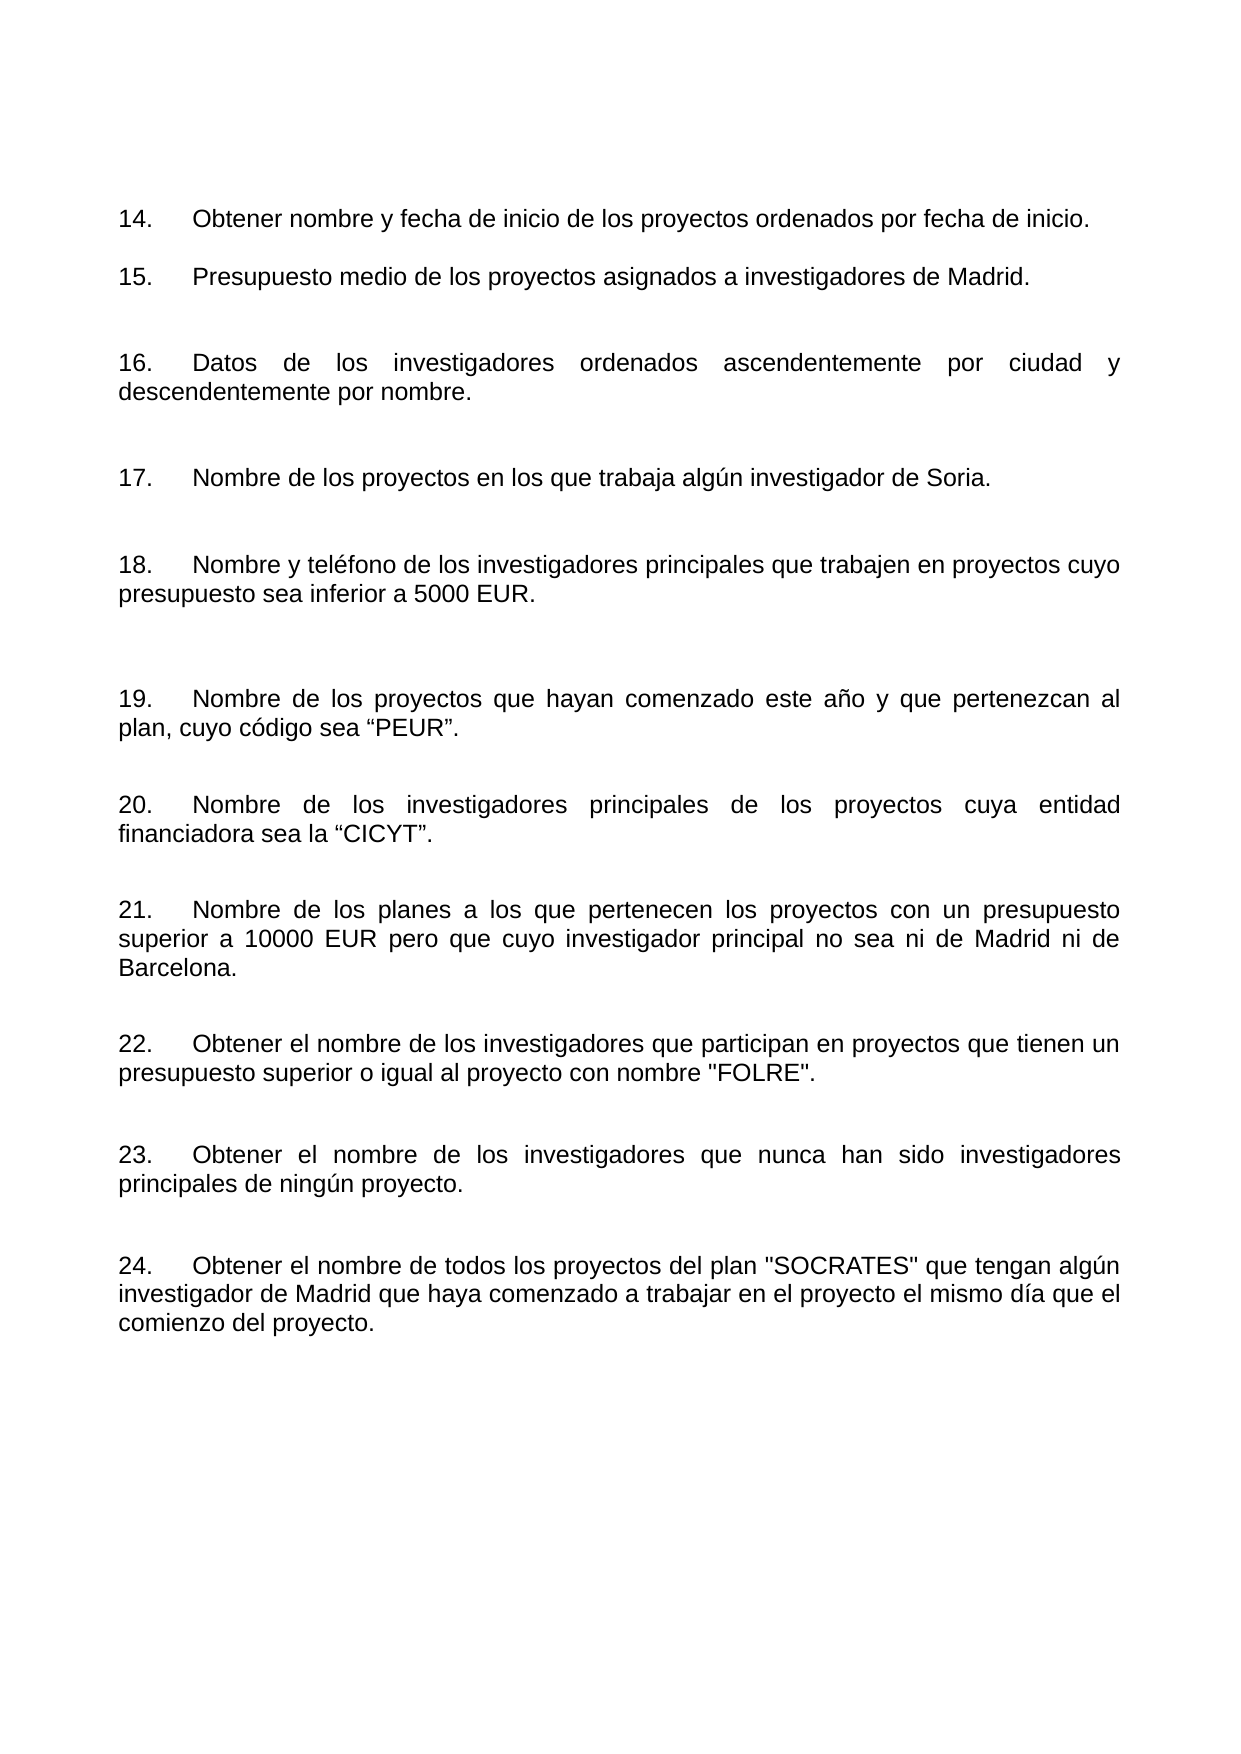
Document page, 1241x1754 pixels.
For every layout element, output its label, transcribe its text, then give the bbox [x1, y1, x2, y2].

list Nombre y teléfono de los investigadores principales que trabajen en proyectos cuyo presupuesto sea inferior a 5000 EUR. [118, 550, 1122, 607]
list Nombre de los planes a los que pertenecen los proyectos con un presupuesto superior a 10000 EUR pero que cuyo investigador principal no sea ni de Madrid ni de Barcelona. [118, 895, 1122, 981]
list Presupuesto medio de los proyectos asignados a investigadores de Madrid. [118, 262, 1122, 291]
list Obtener el nombre de los investigadores que participan en proyectos que tienen un presupuesto superior o igual al proyecto con nombre "FOLRE". [118, 1029, 1122, 1087]
list Obtener nombre y fecha de inicio de los proyectos ordenados por fecha de inicio. [118, 204, 1122, 233]
list Nombre de los proyectos que hayan comenzado este año y que pertenezcan al plan, cuyo código sea “PEUR”. [118, 684, 1122, 742]
list Obtener el nombre de los investigadores que nunca han sido investigadores principales de ningún proyecto. [118, 1140, 1122, 1197]
list Obtener el nombre de todos los proyectos del plan "SOCRATES" que tengan algún investigador de Madrid que haya comenzado a trabajar en el proyecto el mismo día que el comienzo del proyecto. [118, 1251, 1122, 1337]
list Datos de los investigadores ordenados ascendentemente por ciudad y descendentemente por nombre. [118, 348, 1122, 406]
list Nombre de los proyectos en los que trabaja algún investigador de Soria. [118, 463, 1122, 492]
list Nombre de los investigadores principales de los proyectos cuya entidad financiadora sea la “CICYT”. [118, 790, 1122, 847]
